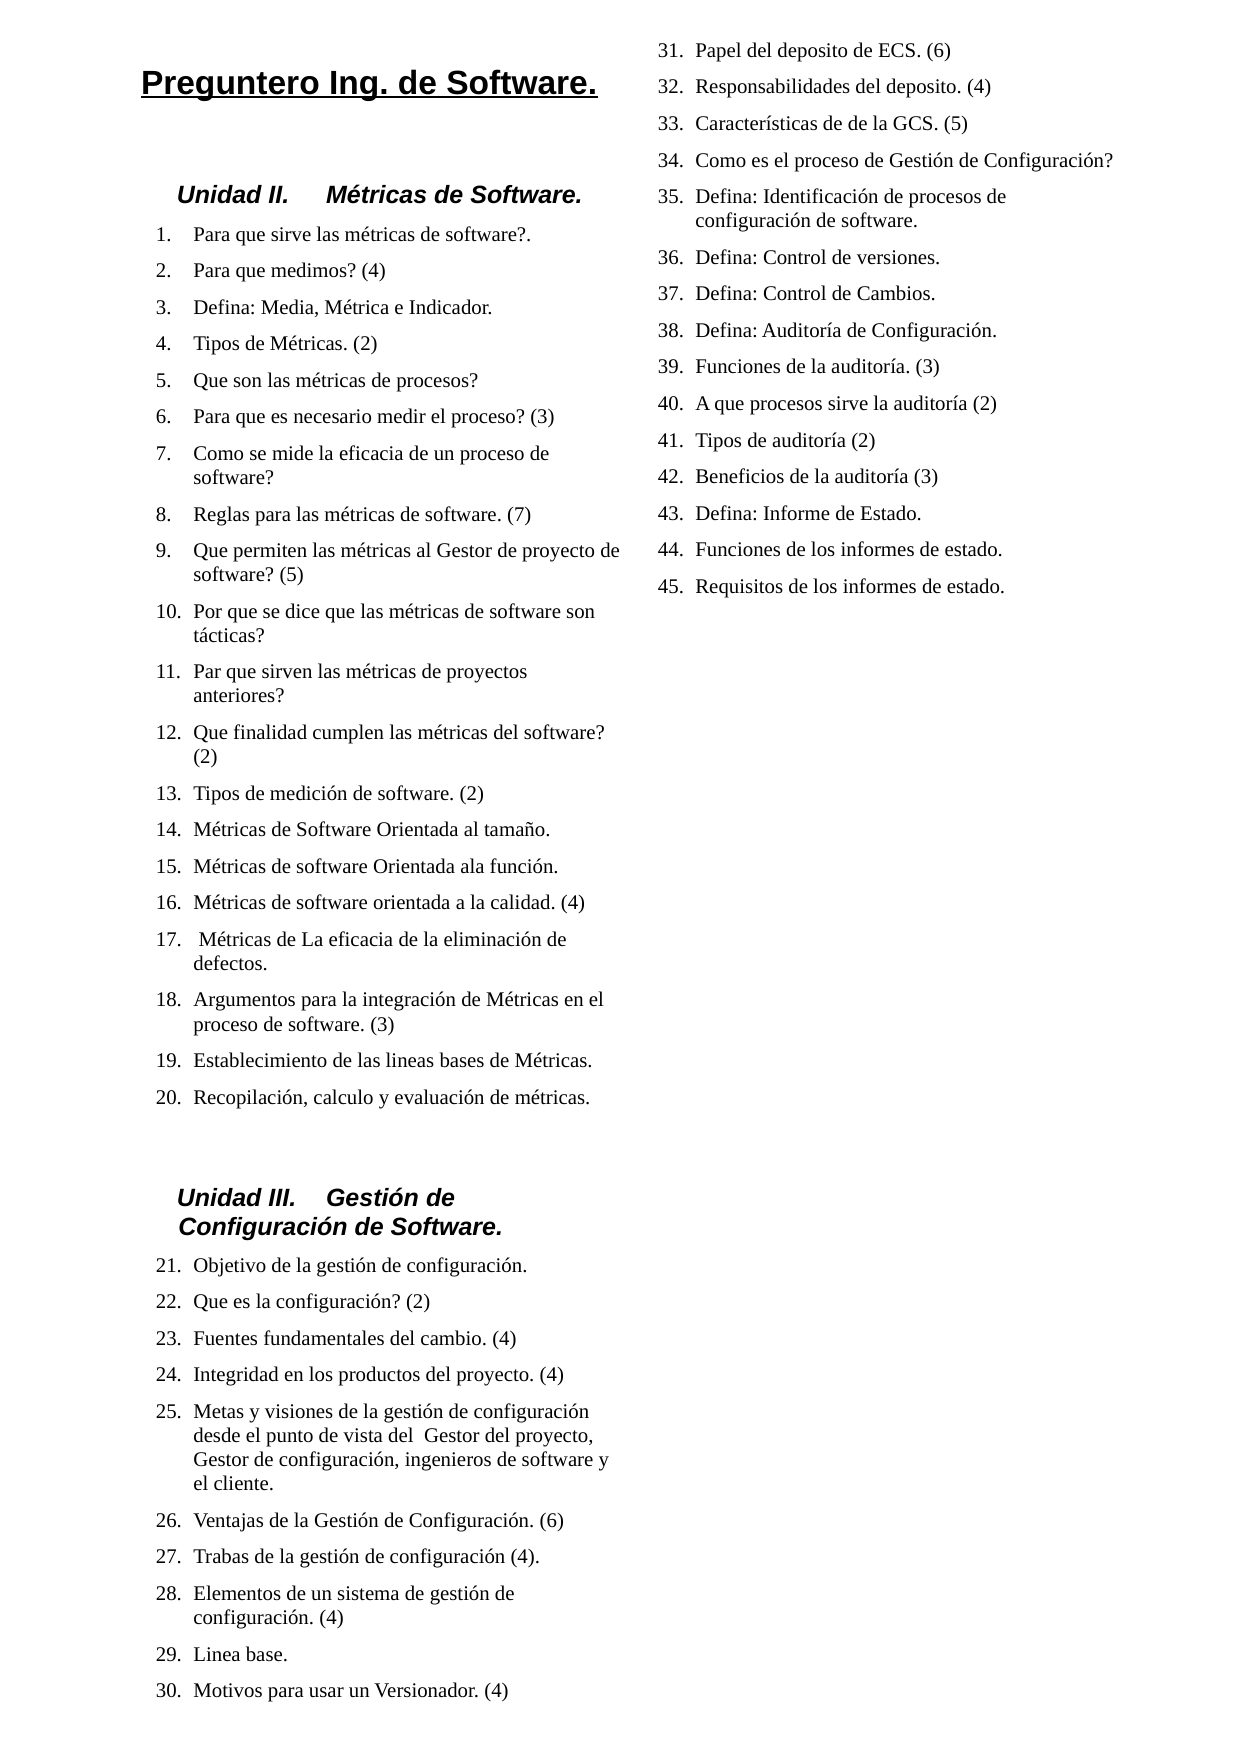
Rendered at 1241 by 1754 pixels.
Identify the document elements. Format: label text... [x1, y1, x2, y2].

list Metas y visiones de la gestión de configuración desde el punto de vista del Gestor del proyecto, Gestor de configuración, ingenieros de software y el cliente. [156, 1399, 620, 1495]
list Par que sirven las métricas de proyectos anteriores? [156, 659, 620, 707]
list Tipos de medición de software. (2) [156, 781, 620, 804]
list Para que medimos? (4) [156, 258, 620, 282]
list Características de de la GCS. (5) [658, 111, 1122, 135]
list Que finalidad cumplen las métricas del software? (2) [156, 720, 620, 768]
list Responsabilidades del deposito. (4) [658, 74, 1122, 98]
list Funciones de los informes de estado. [658, 537, 1122, 561]
list Defina: Informe de Estado. [658, 501, 1122, 525]
list Tipos de auditoría (2) [658, 427, 1122, 452]
list Linea base. [156, 1641, 620, 1666]
list Métricas de Software Orientada al tamaño. [156, 817, 620, 841]
list Elementos de un sistema de gestión de configuración. (4) [156, 1581, 620, 1629]
list Que son las métricas de procesos? [156, 368, 620, 392]
list Métricas de La eficacia de la eliminación de defectos. [156, 927, 620, 975]
list Requisitos de los informes de estado. [658, 574, 1122, 598]
subtitle Métricas de Software. [177, 180, 620, 209]
list Defina: Control de Cambios. [658, 281, 1122, 305]
list Reglas para las métricas de software. (7) [156, 501, 620, 526]
list Métricas de software Orientada ala función. [156, 854, 620, 878]
list Fuentes fundamentales del cambio. (4) [156, 1326, 620, 1350]
list A que procesos sirve la auditoría (2) [658, 391, 1122, 415]
list Defina: Identificación de procesos de configuración de software. [658, 184, 1122, 232]
list Por que se dice que las métricas de software son tácticas? [156, 599, 620, 647]
list Para que sirve las métricas de software?. [156, 221, 620, 246]
subtitle Gestión de Configuración de Software. [177, 1183, 620, 1240]
list Papel del deposito de ECS. (6) [658, 38, 1122, 62]
list Defina: Auditoría de Configuración. [658, 318, 1122, 342]
list Métricas de software orientada a la calidad. (4) [156, 890, 620, 914]
list Trabas de la gestión de configuración (4). [156, 1544, 620, 1568]
list Funciones de la auditoría. (3) [658, 354, 1122, 378]
list Defina: Control de versiones. [658, 245, 1122, 269]
list Para que es necesario medir el proceso? (3) [156, 404, 620, 428]
list Tipos de Métricas. (2) [156, 331, 620, 355]
list Argumentos para la integración de Métricas en el proceso de software. (3) [156, 987, 620, 1036]
list Motivos para usar un Versionador. (4) [156, 1678, 620, 1702]
list Que permiten las métricas al Gestor de proyecto de software? (5) [156, 538, 620, 586]
list Como se mide la eficacia de un proceso de software? [156, 441, 620, 489]
list Establecimiento de las lineas bases de Métricas. [156, 1048, 620, 1072]
list Objetivo de la gestión de configuración. [156, 1253, 620, 1277]
list Recopilación, calculo y evaluación de métricas. [156, 1084, 620, 1109]
list Como es el proceso de Gestión de Configuración? [658, 147, 1122, 172]
list Beneficios de la auditoría (3) [658, 464, 1122, 488]
list Defina: Media, Métrica e Indicador. [156, 294, 620, 319]
subtitle Preguntero Ing. de Software. [118, 63, 620, 101]
list Ventajas de la Gestión de Configuración. (6) [156, 1508, 620, 1532]
list Que es la configuración? (2) [156, 1289, 620, 1313]
list Integridad en los productos del proyecto. (4) [156, 1362, 620, 1386]
